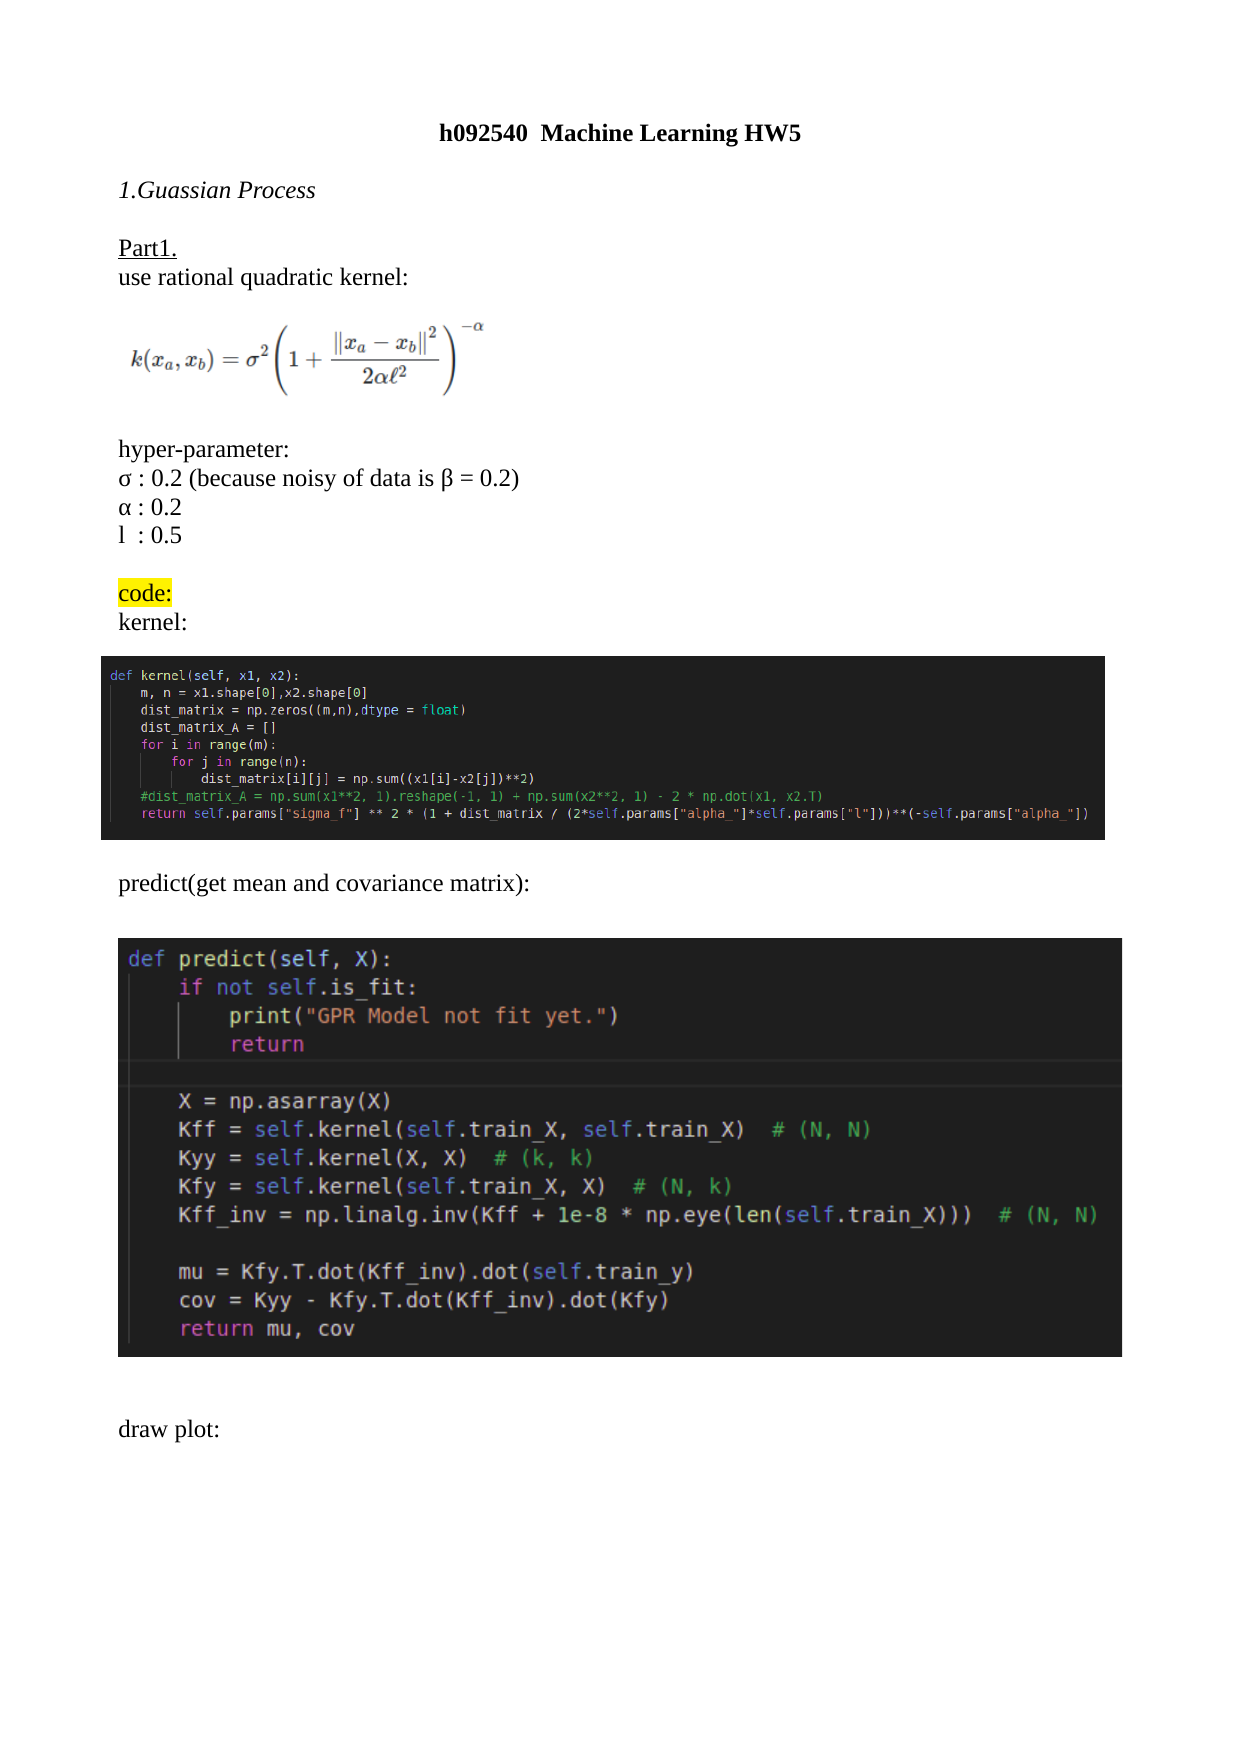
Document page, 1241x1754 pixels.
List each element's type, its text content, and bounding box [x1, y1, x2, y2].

text Part1. [118, 233, 1122, 262]
picture [117, 311, 495, 417]
text code: [118, 578, 1122, 607]
picture [118, 938, 1123, 1357]
text predict(get mean and covariance matrix): [118, 868, 1122, 897]
text α : 0.2 [118, 492, 1122, 521]
text kernel: [118, 607, 1122, 636]
picture [101, 656, 1105, 840]
text l : 0.5 [118, 521, 1122, 549]
text use rational quadratic kernel: [118, 262, 1122, 291]
text h092540 Machine Learning HW5 [118, 118, 1122, 147]
text hyper-parameter: [118, 434, 1122, 463]
text 1.Guassian Process [118, 176, 1122, 204]
text draw plot: [118, 1414, 1122, 1443]
text σ : 0.2 (because noisy of data is β = 0.2) [118, 463, 1122, 492]
